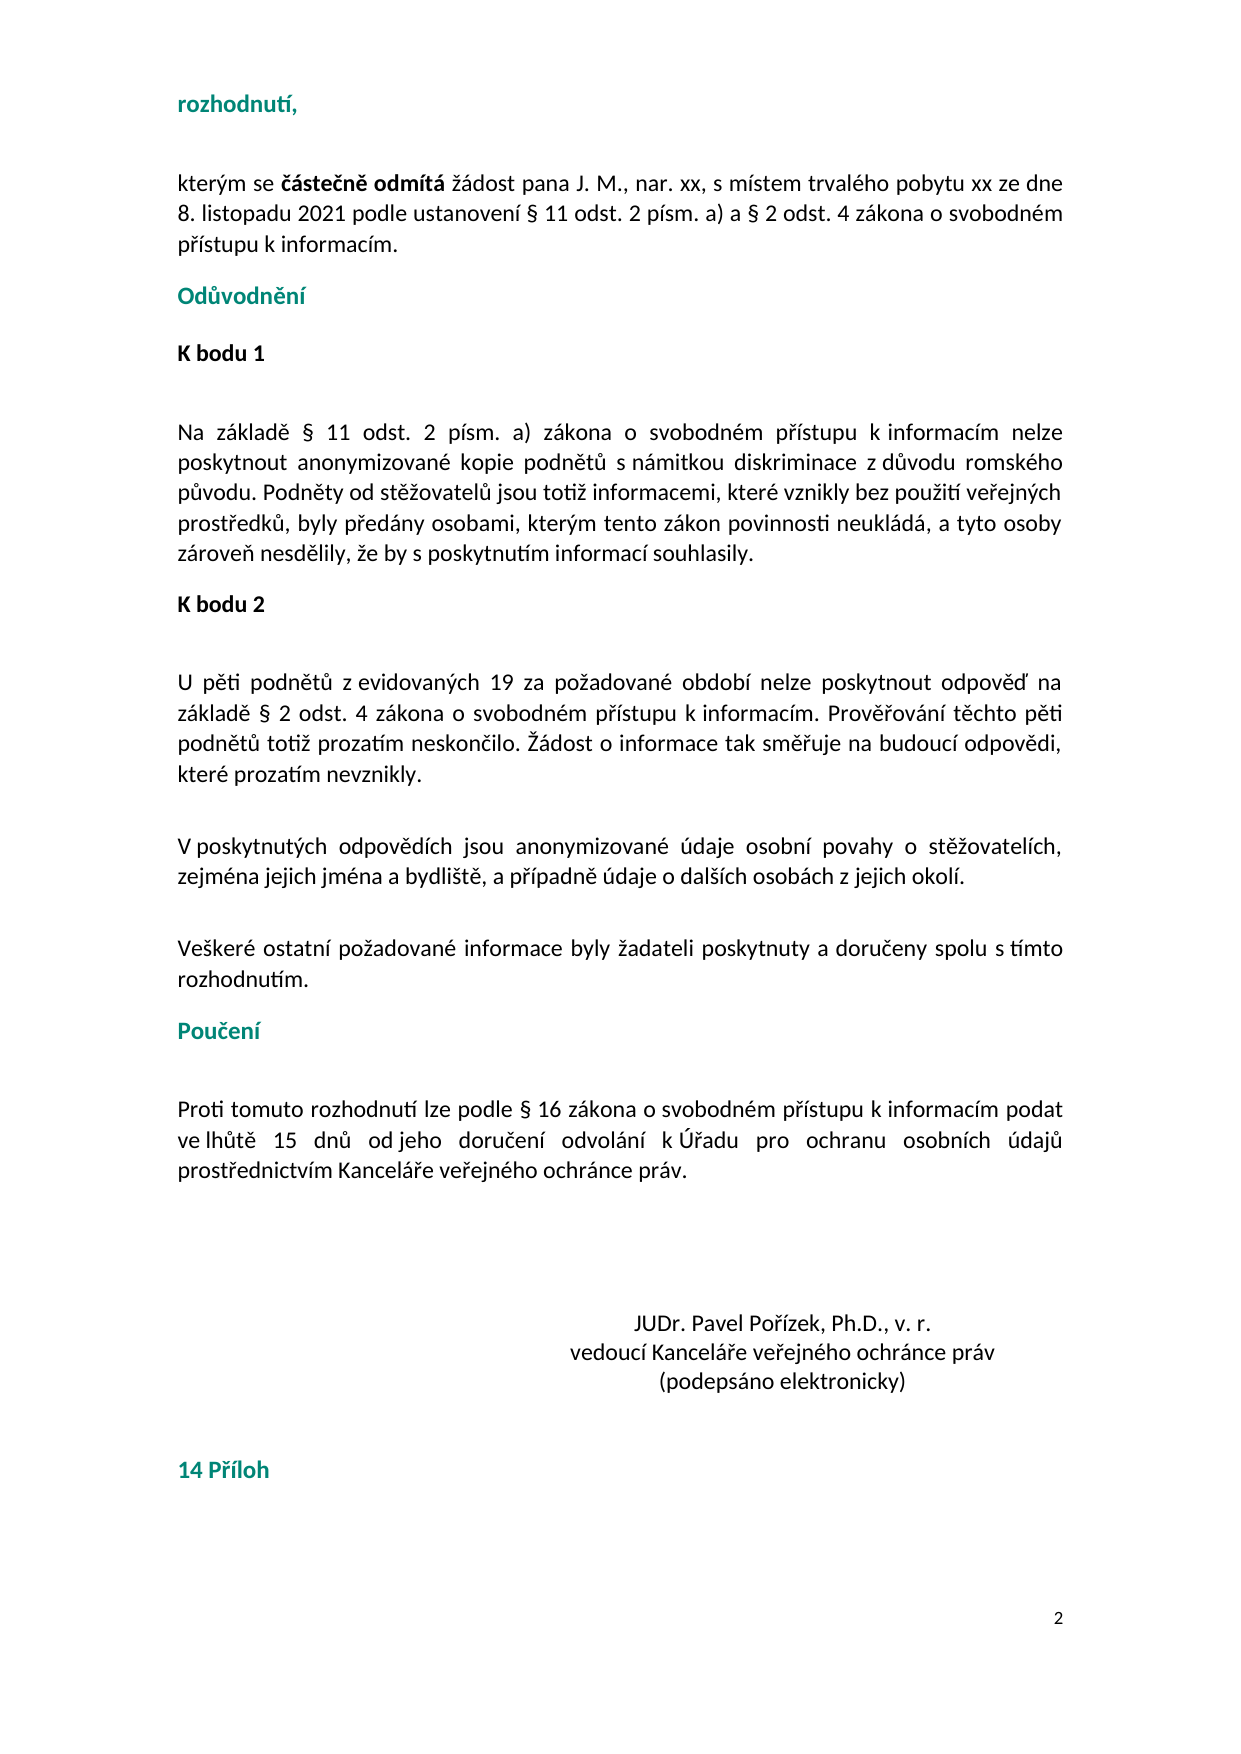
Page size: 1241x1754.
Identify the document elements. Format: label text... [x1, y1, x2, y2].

text 14 Příloh [177, 1454, 1063, 1485]
text Na základě § 11 odst. 2 písm. a) zákona o svobodném přístupu k informacím nelze poskytnout anonymizované kopie podnětů s námitkou diskriminace z důvodu romského původu. Podněty od stěžovatelů jsou totiž informacemi, které vznikly bez použití veřejných prostředků, byly předány osobami, kterým tento zákon povinnosti neukládá, a tyto osoby zároveň nesdělily, že by s poskytnutím informací souhlasily. [177, 417, 1063, 567]
text kterým se částečně odmítá žádost pana J. M., nar. xx, s místem trvalého pobytu xx ze dne 8. listopadu 2021 podle ustanovení § 11 odst. 2 písm. a) a § 2 odst. 4 zákona o svobodném přístupu k informacím. [177, 168, 1063, 258]
subtitle K bodu 2 [177, 589, 1063, 619]
text JUDr. Pavel Pořízek, Ph.D., v. r. [502, 1308, 1063, 1337]
subtitle Odůvodnění [177, 280, 1063, 311]
text (podepsáno elektronicky) [502, 1366, 1063, 1396]
text vedoucí Kanceláře veřejného ochránce práv [502, 1337, 1063, 1366]
subtitle K bodu 1 [177, 338, 1063, 368]
text V poskytnutých odpovědích jsou anonymizované údaje osobní povahy o stěžovatelích, zejména jejich jména a bydliště, a případně údaje o dalších osobách z jejich okolí. [177, 831, 1063, 891]
subtitle rozhodnutí, [177, 88, 1063, 119]
text Proti tomuto rozhodnutí lze podle § 16 zákona o svobodném přístupu k informacím podat ve lhůtě 15 dnů od jeho doručení odvolání k Úřadu pro ochranu osobních údajů prostřednictvím Kanceláře veřejného ochránce práv. [177, 1094, 1063, 1184]
subtitle Poučení [177, 1015, 1063, 1046]
text U pěti podnětů z evidovaných 19 za požadované období nelze poskytnout odpověď na základě § 2 odst. 4 zákona o svobodném přístupu k informacím. Prověřování těchto pěti podnětů totiž prozatím neskončilo. Žádost o informace tak směřuje na budoucí odpovědi, které prozatím nevznikly. [177, 667, 1063, 788]
text Veškeré ostatní požadované informace byly žadateli poskytnuty a doručeny spolu s tímto rozhodnutím. [177, 933, 1063, 993]
